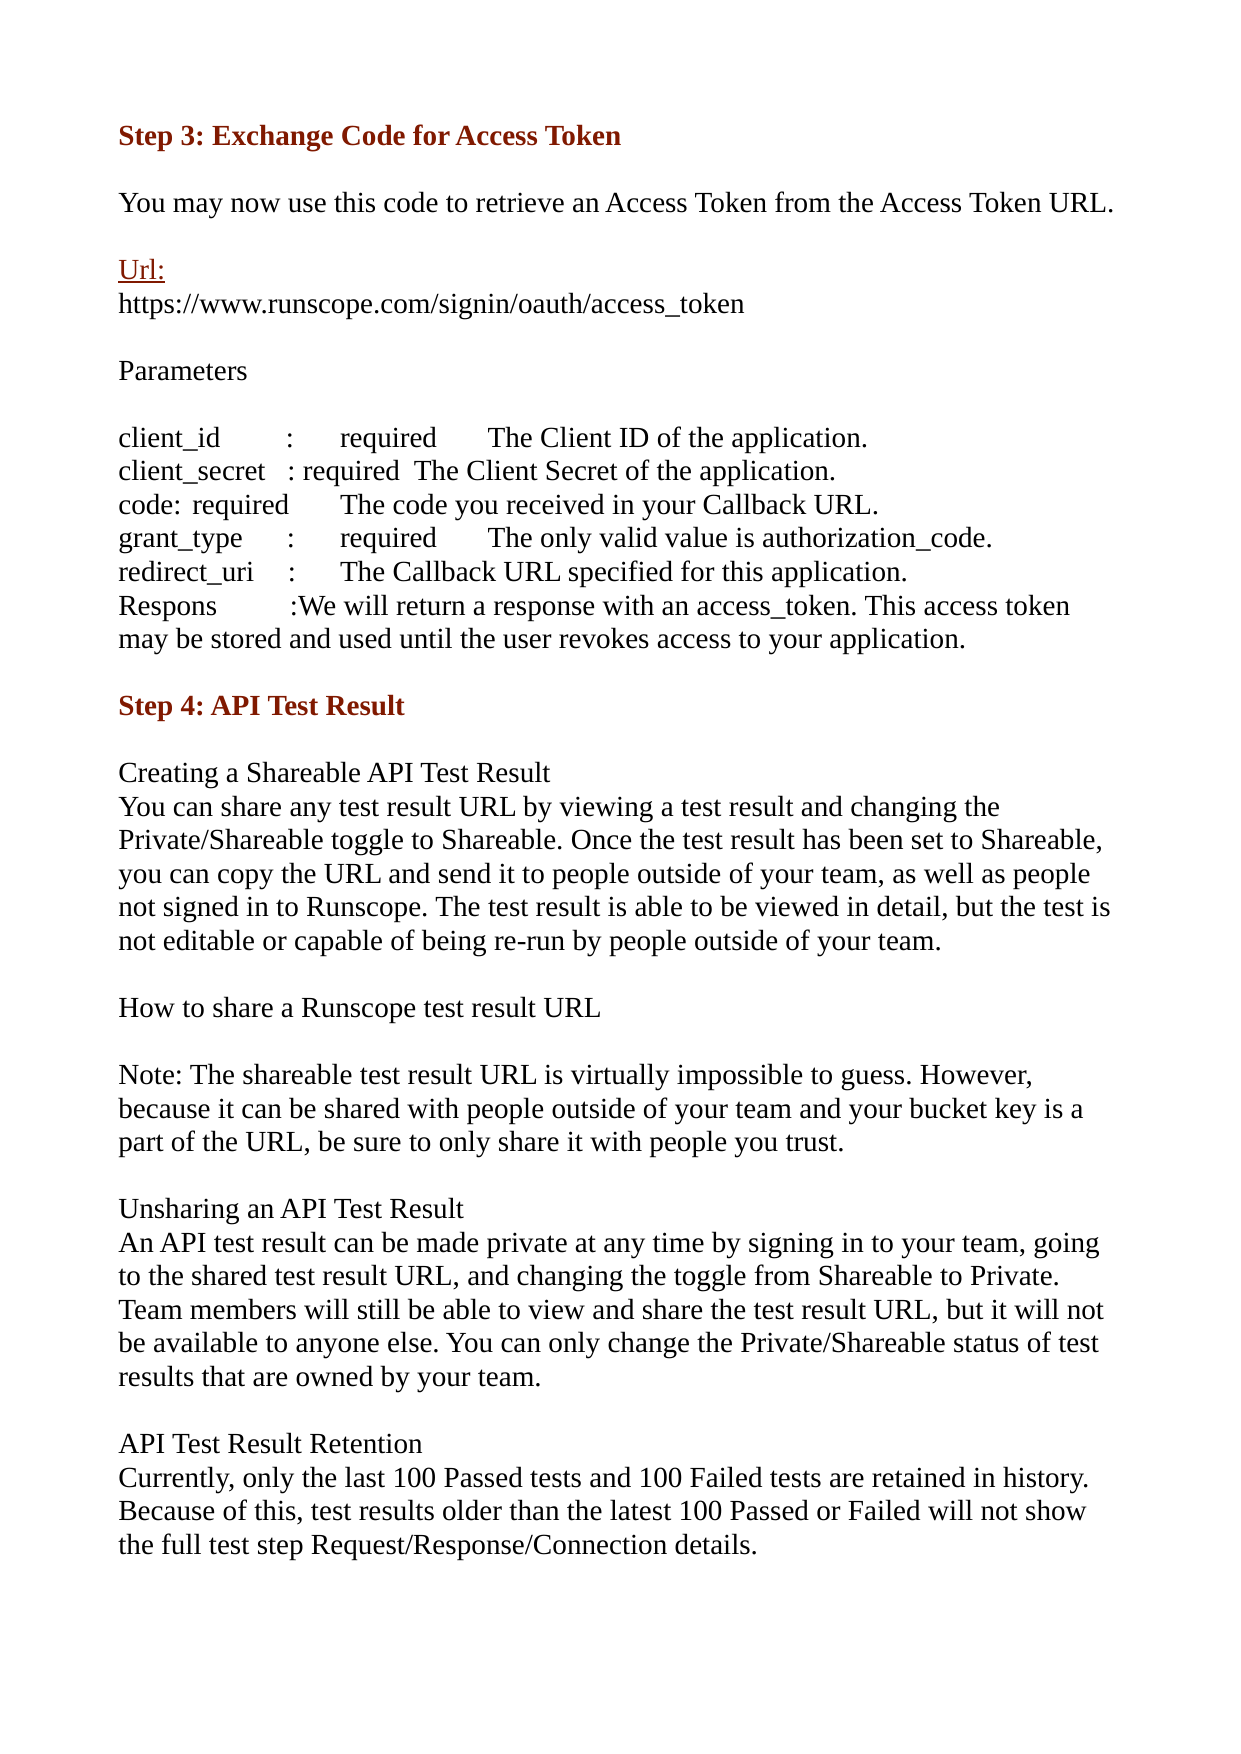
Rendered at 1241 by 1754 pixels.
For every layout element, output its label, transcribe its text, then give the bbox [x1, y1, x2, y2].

text Step 4: API Test Result [118, 688, 1122, 722]
text grant_type : required The only valid value is authorization_code. [118, 521, 1122, 554]
text Currently, only the last 100 Passed tests and 100 Failed tests are retained in history. Because of this, test results older than the latest 100 Passed or Failed will not show the full test step Request/Response/Connection details. [118, 1460, 1122, 1560]
text How to share a Runscope test result URL [118, 990, 1122, 1024]
text An API test result can be made private at any time by signing in to your team, going to the shared test result URL, and changing the toggle from Shareable to Private. Team members will still be able to view and share the test result URL, but it will not be available to anyone else. You can only change the Private/Shareable status of test results that are owned by your team. [118, 1225, 1122, 1393]
text Creating a Shareable API Test Result [118, 755, 1122, 789]
text code: required The code you received in your Callback URL. [118, 487, 1122, 521]
text You may now use this code to retrieve an Access Token from the Access Token URL. [118, 185, 1122, 219]
text You can share any test result URL by viewing a test result and changing the Private/Shareable toggle to Shareable. Once the test result has been set to Shareable, you can copy the URL and send it to people outside of your team, as well as people not signed in to Runscope. The test result is able to be viewed in detail, but the test is not editable or capable of being re-run by people outside of your team. [118, 789, 1122, 957]
text Step 3: Exchange Code for Access Token [118, 118, 1122, 152]
text API Test Result Retention [118, 1426, 1122, 1460]
text Unsharing an API Test Result [118, 1191, 1122, 1225]
text Parameters [118, 353, 1122, 386]
text redirect_uri : The Callback URL specified for this application. [118, 554, 1122, 588]
text https://www.runscope.com/signin/oauth/access_token [118, 286, 1122, 319]
text Url: [118, 252, 1122, 286]
text client_id : required The Client ID of the application. [118, 420, 1122, 453]
text Respons :We will return a response with an access_token. This access token may be stored and used until the user revokes access to your application. [118, 588, 1122, 655]
text client_secret : required The Client Secret of the application. [118, 453, 1122, 487]
text Note: The shareable test result URL is virtually impossible to guess. However, because it can be shared with people outside of your team and your bucket key is a part of the URL, be sure to only share it with people you trust. [118, 1057, 1122, 1158]
